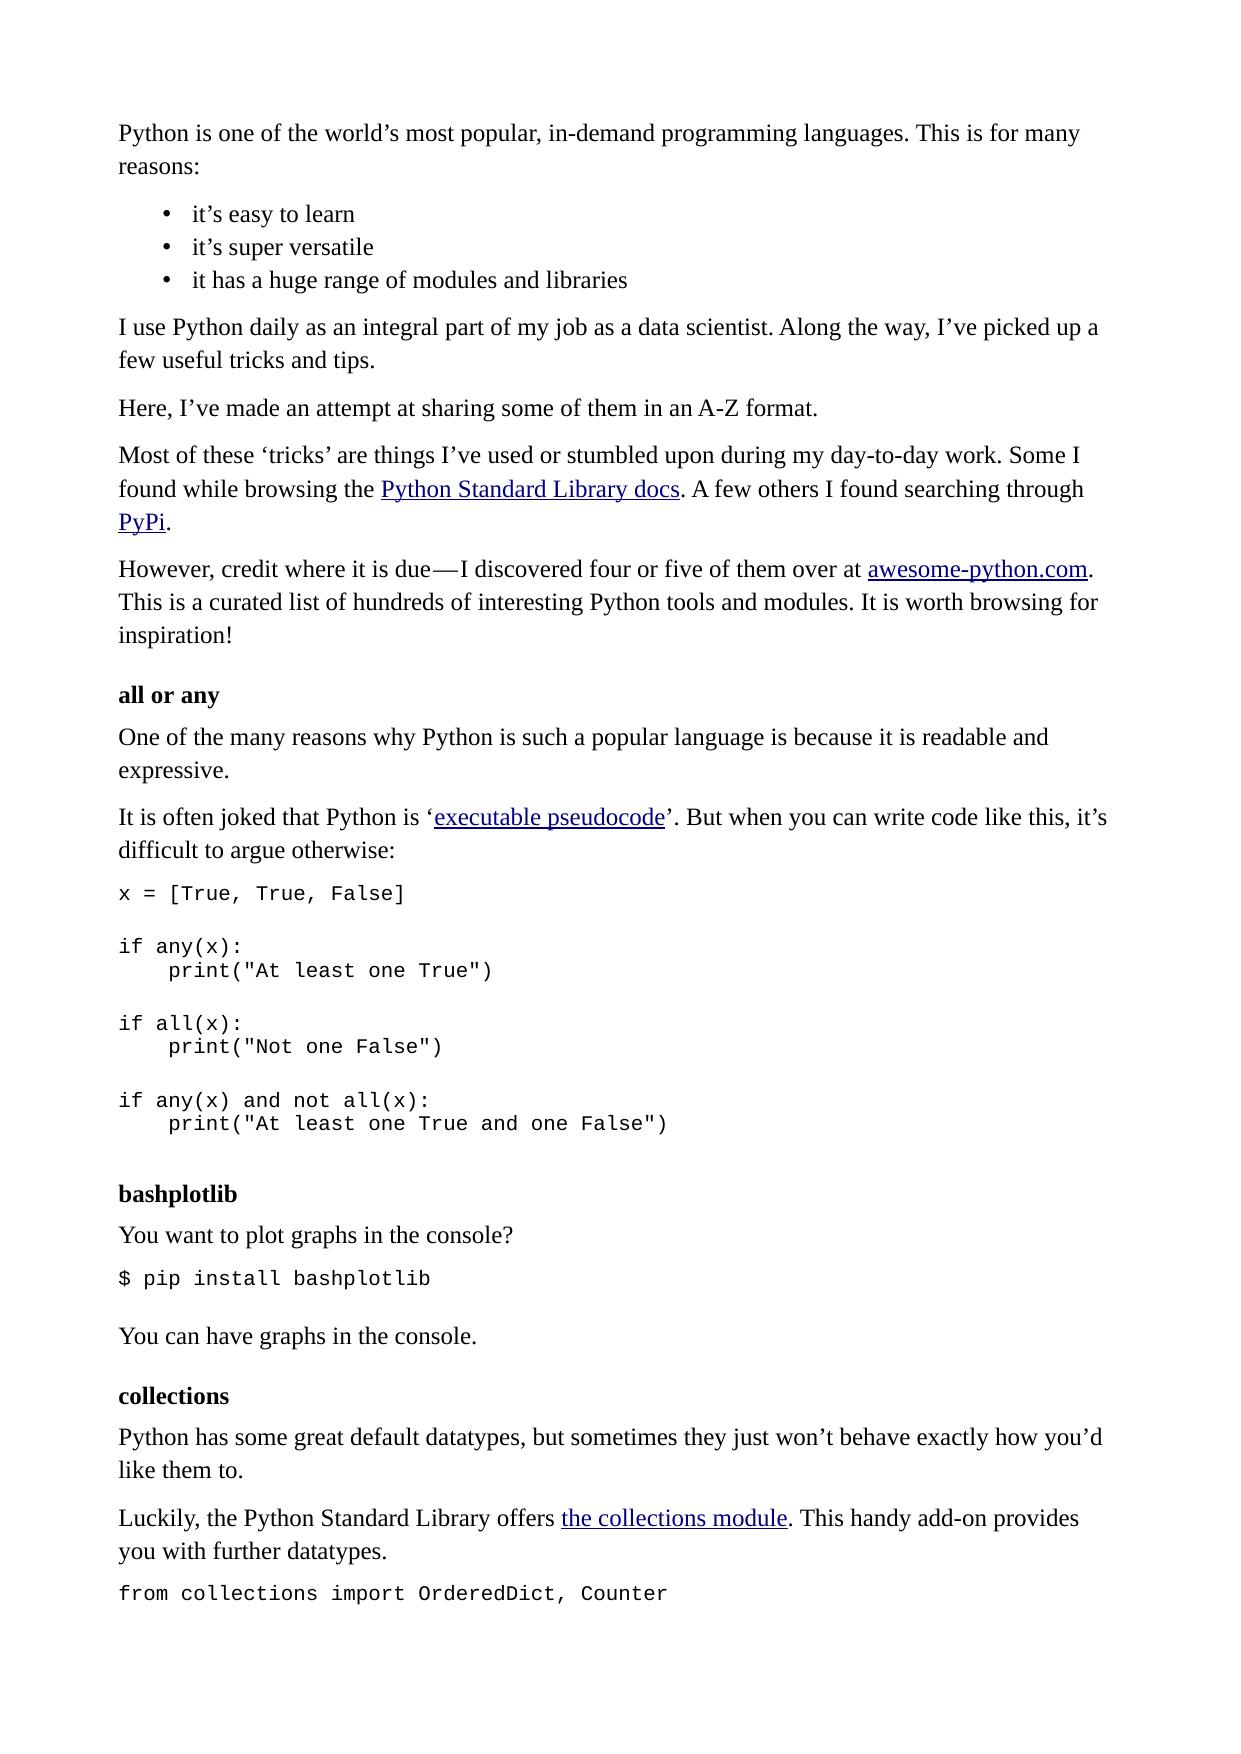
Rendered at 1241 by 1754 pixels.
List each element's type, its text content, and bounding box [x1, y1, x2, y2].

text It is often joked that Python is ‘executable pseudocode’. But when you can write code like this, it’s difficult to argue otherwise: [118, 802, 1122, 864]
text from collections import OrderedDict, Counter [118, 1583, 1122, 1607]
text x = [True, True, False] [118, 883, 1122, 907]
text print("At least one True and one False") [118, 1113, 1122, 1137]
text I use Python daily as an integral part of my job as a data scientist. Along the way, I’ve picked up a few useful tricks and tips. [118, 312, 1122, 374]
list it’s easy to learn [162, 199, 1122, 227]
text Here, I’ve made an attempt at sharing some of them in an A-Z format. [118, 393, 1122, 422]
text print("At least one True") [118, 960, 1122, 983]
subtitle collections [118, 1381, 1122, 1410]
text You can have graphs in the console. [118, 1321, 1122, 1349]
text if all(x): [118, 1013, 1122, 1036]
text Luckily, the Python Standard Library offers the collections module. This handy add-on provides you with further datatypes. [118, 1503, 1122, 1564]
text However, credit where it is due — I discovered four or five of them over at awesome-python.com. This is a curated list of hundreds of interesting Python tools and modules. It is worth browsing for inspiration! [118, 554, 1122, 649]
subtitle bashplotlib [118, 1179, 1122, 1208]
text One of the many reasons why Python is such a popular language is because it is readable and expressive. [118, 722, 1122, 783]
list it has a huge range of modules and libraries [162, 265, 1122, 293]
text if any(x) and not all(x): [118, 1089, 1122, 1113]
text if any(x): [118, 936, 1122, 960]
list it’s super versatile [162, 232, 1122, 261]
text print("Not one False") [118, 1036, 1122, 1060]
text Python has some great default datatypes, but sometimes they just won’t behave exactly how you’d like them to. [118, 1422, 1122, 1484]
text Python is one of the world’s most popular, in-demand programming languages. This is for many reasons: [118, 118, 1122, 180]
text $ pip install bashplotlib [118, 1268, 1122, 1291]
text You want to plot graphs in the console? [118, 1220, 1122, 1249]
subtitle all or any [118, 680, 1122, 709]
text Most of these ‘tricks’ are things I’ve used or stumbled upon during my day-to-day work. Some I found while browsing the Python Standard Library docs. A few others I found searching through PyPi. [118, 441, 1122, 535]
